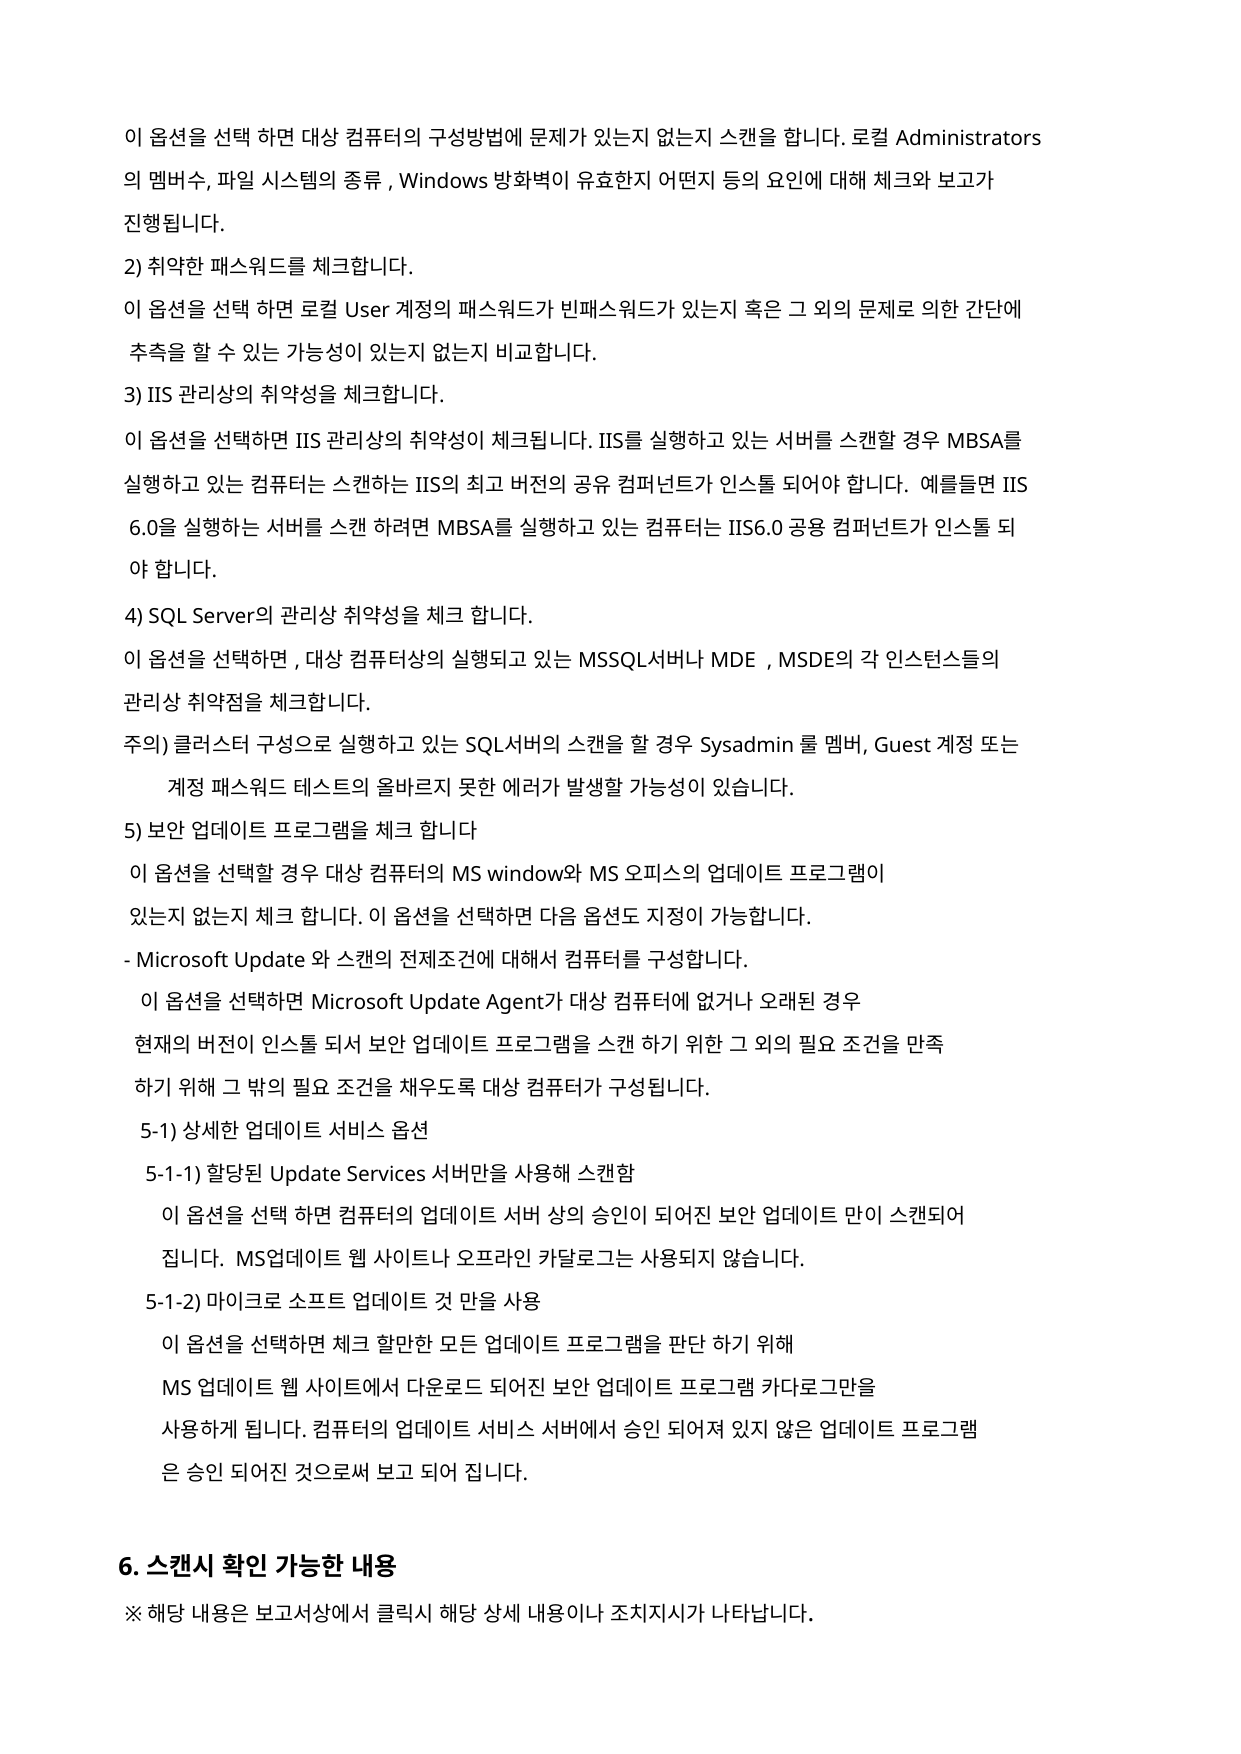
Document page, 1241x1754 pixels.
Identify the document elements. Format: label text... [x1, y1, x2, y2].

text - Microsoft Update 와 스캔의 전제조건에 대해서 컴퓨터를 구성합니다. [118, 943, 1122, 973]
text 야 합니다. [118, 554, 1122, 584]
text 6. 스캔시 확인 가능한 내용 [118, 1546, 1122, 1582]
text 이 옵션을 선택 하면 컴퓨터의 업데이트 서버 상의 승인이 되어진 보안 업데이트 만이 스캔되어 [118, 1200, 1122, 1230]
text 현재의 버전이 인스톨 되서 보안 업데이트 프로그램을 스캔 하기 위한 그 외의 필요 조건을 만족 [118, 1028, 1122, 1059]
text 6.0을 실행하는 서버를 스캔 하려면 MBSA를 실행하고 있는 컴퓨터는 IIS6.0 공용 컴퍼넌트가 인스톨 되 [118, 511, 1122, 541]
text 주의) 클러스터 구성으로 실행하고 있는 SQL서버의 스캔을 할 경우 Sysadmin 룰 멤버, Guest 계정 또는 [118, 729, 1122, 759]
text 의 멤버수, 파일 시스템의 종류 , Windows 방화벽이 유효한지 어떤지 등의 요인에 대해 체크와 보고가 [118, 165, 1122, 195]
text 이 옵션을 선택하면 IIS 관리상의 취약성이 체크됩니다. IIS를 실행하고 있는 서버를 스캔할 경우 MBSA를 [118, 422, 1122, 456]
text 5) 보안 업데이트 프로그램을 체크 합니다 [118, 814, 1122, 845]
text 사용하게 됩니다. 컴퓨터의 업데이트 서비스 서버에서 승인 되어져 있지 않은 업데이트 프로그램 [118, 1414, 1122, 1444]
text 3) IIS 관리상의 취약성을 체크합니다. [118, 379, 1122, 409]
text MS 업데이트 웹 사이트에서 다운로드 되어진 보안 업데이트 프로그램 카다로그만을 [118, 1371, 1122, 1401]
text 이 옵션을 선택하면 체크 할만한 모든 업데이트 프로그램을 판단 하기 위해 [118, 1328, 1122, 1358]
text 이 옵션을 선택 하면 로컬 User 계정의 패스워드가 빈패스워드가 있는지 혹은 그 외의 문제로 의한 간단에 [118, 293, 1122, 323]
text 이 옵션을 선택하면 , 대상 컴퓨터상의 실행되고 있는 MSSQL서버나 MDE , MSDE의 각 인스턴스들의 [118, 643, 1122, 673]
text 있는지 없는지 체크 합니다. 이 옵션을 선택하면 다음 옵션도 지정이 가능합니다. [118, 900, 1122, 930]
text 은 승인 되어진 것으로써 보고 되어 집니다. [118, 1457, 1122, 1487]
text 이 옵션을 선택할 경우 대상 컴퓨터의 MS window와 MS 오피스의 업데이트 프로그램이 [118, 857, 1122, 887]
text 계정 패스워드 테스트의 올바르지 못한 에러가 발생할 가능성이 있습니다. [118, 772, 1122, 802]
text 4) SQL Server의 관리상 취약성을 체크 합니다. [118, 597, 1122, 631]
text 2) 취약한 패스워드를 체크합니다. [118, 250, 1122, 281]
text 이 옵션을 선택 하면 대상 컴퓨터의 구성방법에 문제가 있는지 없는지 스캔을 합니다. 로컬 Administrators [118, 118, 1122, 152]
text 관리상 취약점을 체크합니다. [118, 686, 1122, 716]
text 실행하고 있는 컴퓨터는 스캔하는 IIS의 최고 버전의 공유 컴퍼넌트가 인스톨 되어야 합니다. 예를들면 IIS [118, 468, 1122, 498]
text 하기 위해 그 밖의 필요 조건을 채우도록 대상 컴퓨터가 구성됩니다. [118, 1071, 1122, 1102]
text 집니다. MS업데이트 웹 사이트나 오프라인 카달로그는 사용되지 않습니다. [118, 1242, 1122, 1273]
text 이 옵션을 선택하면 Microsoft Update Agent가 대상 컴퓨터에 없거나 오래된 경우 [118, 986, 1122, 1016]
text 5-1-2) 마이크로 소프트 업데이트 것 만을 사용 [118, 1285, 1122, 1316]
text 추측을 할 수 있는 가능성이 있는지 없는지 비교합니다. [118, 336, 1122, 366]
text ※ 해당 내용은 보고서상에서 클릭시 해당 상세 내용이나 조치지시가 나타납니다. [118, 1595, 1122, 1629]
text 진행됩니다. [118, 207, 1122, 238]
text 5-1-1) 할당된 Update Services 서버만을 사용해 스캔함 [118, 1157, 1122, 1187]
text 5-1) 상세한 업데이트 서비스 옵션 [118, 1114, 1122, 1144]
